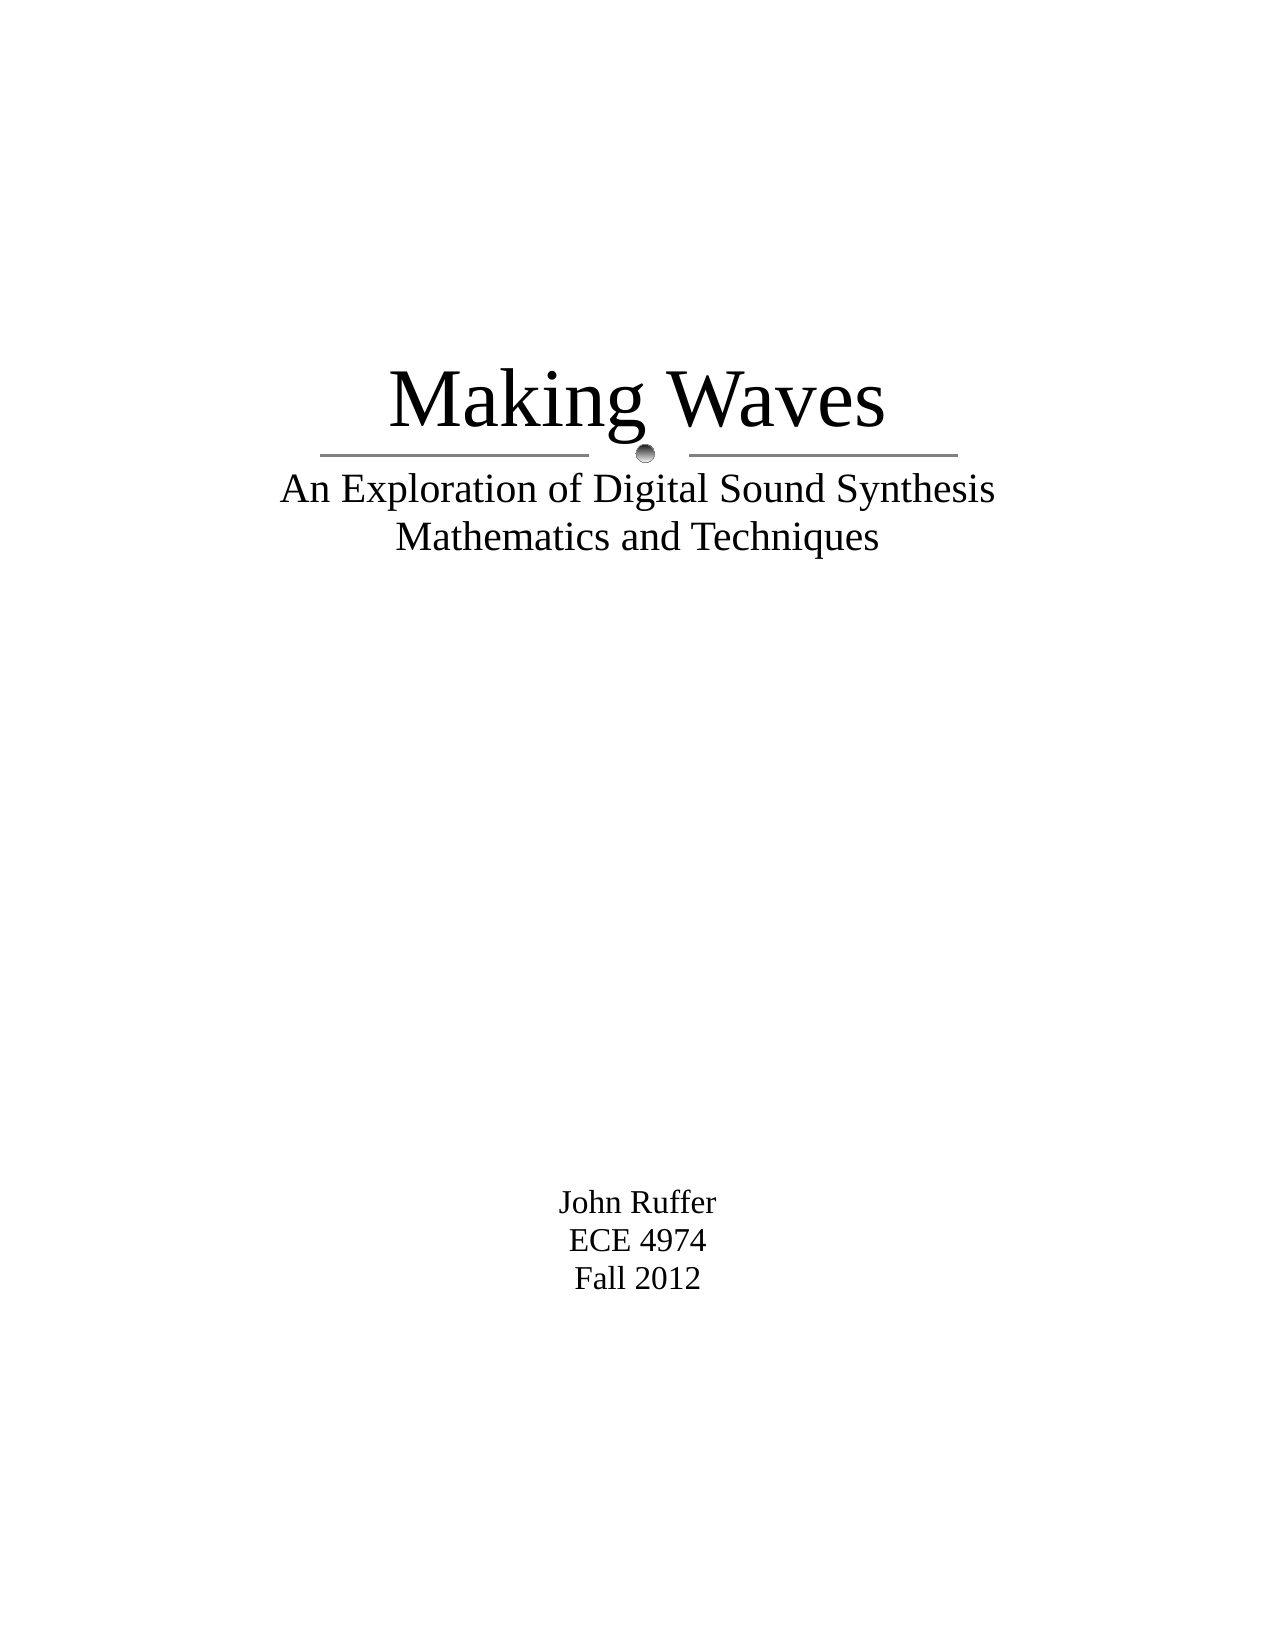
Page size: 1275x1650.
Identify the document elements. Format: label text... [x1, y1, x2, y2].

text Making Waves [118, 348, 1157, 444]
text John Ruffer [118, 1182, 1157, 1220]
text An Exploration of Digital Sound Synthesis [118, 463, 1157, 511]
text Mathematics and Techniques [118, 511, 1157, 559]
text ECE 4974 [118, 1220, 1157, 1258]
text Fall 2012 [118, 1258, 1157, 1297]
